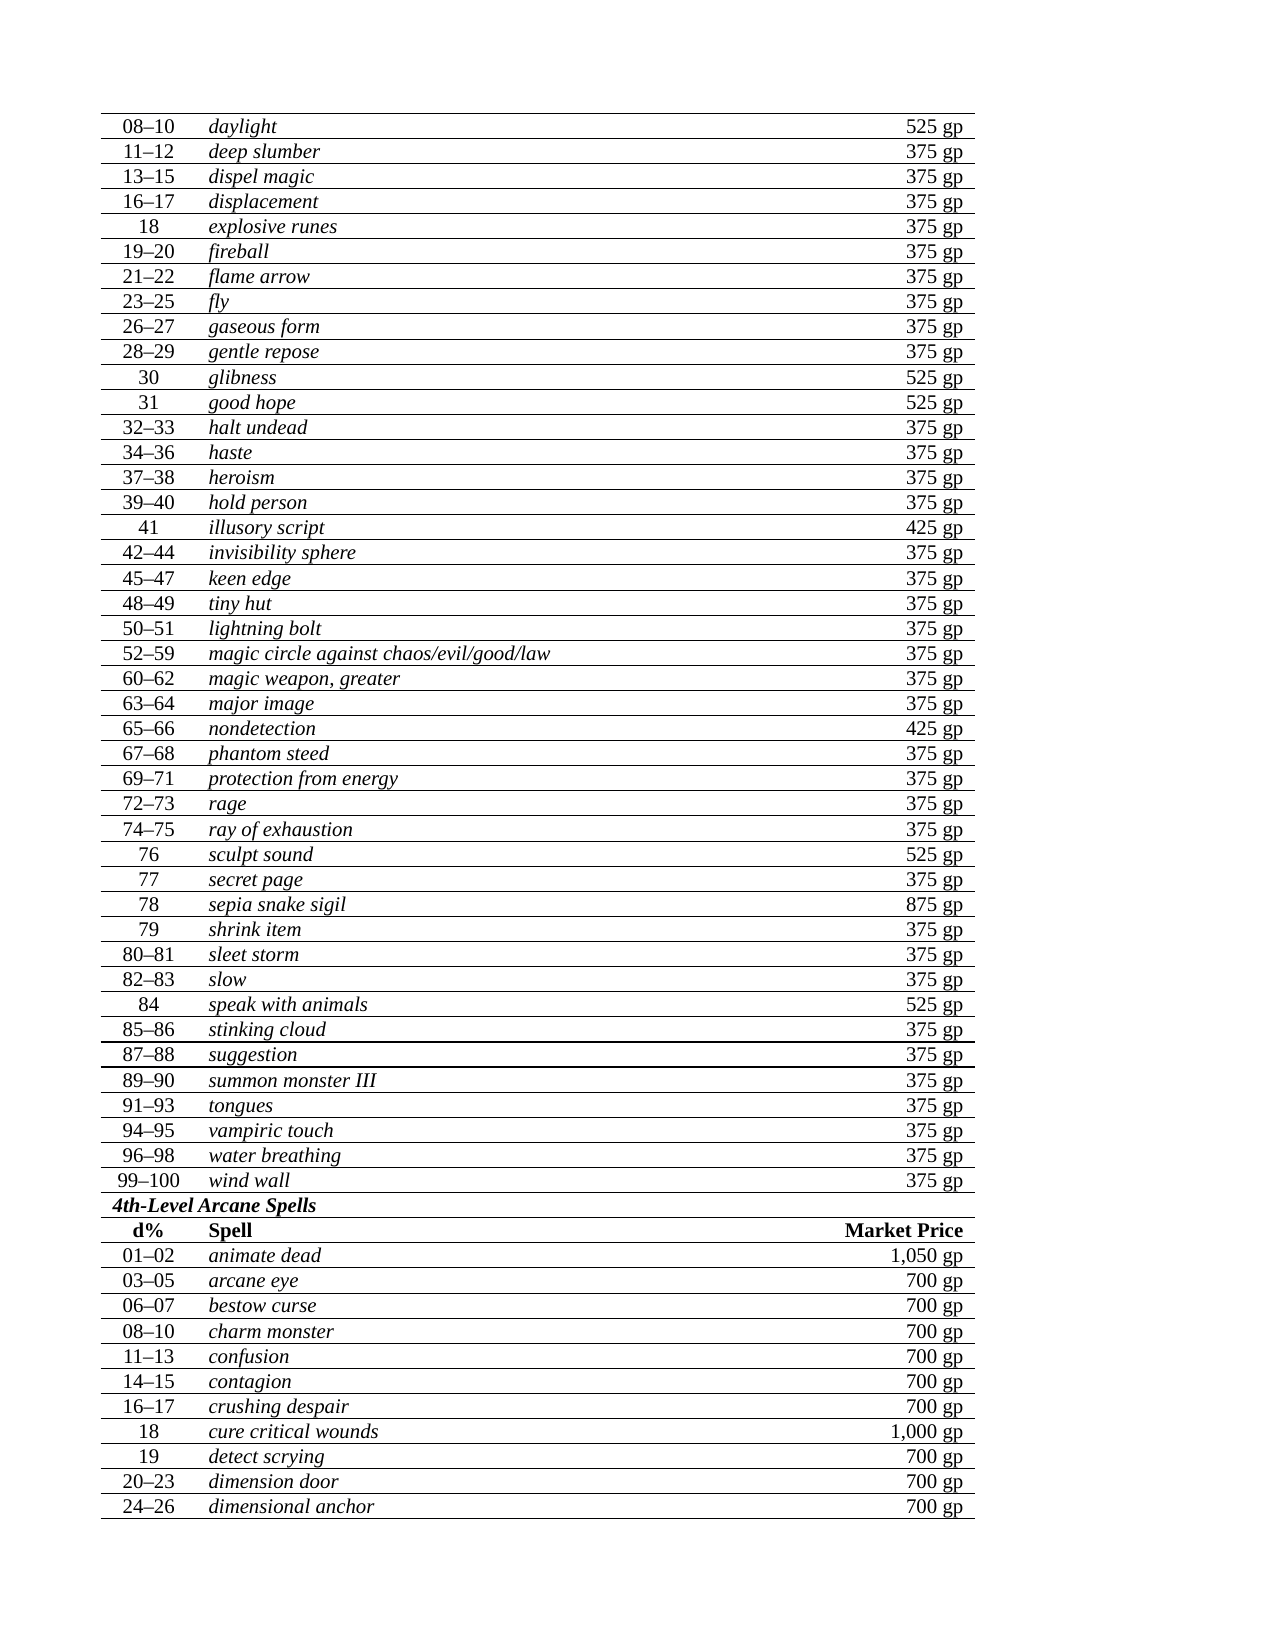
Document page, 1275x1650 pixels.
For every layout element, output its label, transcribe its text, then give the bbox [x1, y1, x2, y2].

table_cell dimension door [196, 1469, 731, 1493]
table_cell 700 gp [731, 1469, 975, 1493]
table_cell 72–73 [101, 791, 196, 815]
table_cell protection from energy [196, 766, 731, 790]
table_cell flame arrow [196, 264, 731, 288]
table_cell speak with animals [196, 992, 731, 1016]
table_cell ray of exhaustion [196, 816, 731, 841]
table_cell gaseous form [196, 314, 731, 338]
table_cell 13–15 [101, 164, 196, 188]
table_cell 18 [101, 1419, 196, 1443]
table_cell 84 [101, 992, 196, 1016]
table_cell 375 gp [731, 1017, 975, 1041]
table_cell 76 [101, 842, 196, 866]
table_cell 375 gp [731, 1168, 975, 1192]
table_cell dispel magic [196, 164, 731, 188]
table_cell 85–86 [101, 1017, 196, 1041]
table_cell illusory script [196, 515, 731, 539]
table_cell 375 gp [731, 942, 975, 966]
table_cell heroism [196, 465, 731, 489]
table_cell 21–22 [101, 264, 196, 288]
table_cell 425 gp [731, 515, 975, 539]
table_cell 60–62 [101, 666, 196, 690]
table_cell daylight [196, 114, 731, 138]
table_cell magic circle against chaos/evil/good/law [196, 641, 731, 665]
table_cell 65–66 [101, 716, 196, 740]
table_cell 375 gp [731, 591, 975, 614]
table_cell haste [196, 440, 731, 464]
table_cell 99–100 [101, 1168, 196, 1192]
table_cell 375 gp [731, 490, 975, 514]
table_cell 375 gp [731, 289, 975, 313]
table_cell 525 gp [731, 842, 975, 866]
table_cell good hope [196, 390, 731, 414]
table_cell halt undead [196, 415, 731, 439]
table_cell 01–02 [101, 1243, 196, 1267]
table_cell 67–68 [101, 741, 196, 765]
table_cell 375 gp [731, 565, 975, 589]
table_cell 03–05 [101, 1268, 196, 1292]
table_cell dimensional anchor [196, 1494, 731, 1518]
table_cell 375 gp [731, 1118, 975, 1142]
table_cell 375 gp [731, 164, 975, 188]
table_cell 24–26 [101, 1494, 196, 1518]
table_cell 77 [101, 867, 196, 891]
table_cell 69–71 [101, 766, 196, 790]
table_cell 700 gp [731, 1369, 975, 1393]
table_cell fireball [196, 239, 731, 263]
table_cell magic weapon, greater [196, 666, 731, 690]
table_cell Market Price [731, 1218, 975, 1242]
table_cell d% [101, 1218, 196, 1242]
table_cell 700 gp [731, 1444, 975, 1468]
table_cell 23–25 [101, 289, 196, 313]
table_cell sculpt sound [196, 842, 731, 866]
table_cell displacement [196, 189, 731, 213]
table_cell 94–95 [101, 1118, 196, 1142]
table_cell 375 gp [731, 1043, 975, 1066]
table_cell lightning bolt [196, 616, 731, 640]
table_cell 89–90 [101, 1068, 196, 1092]
table_cell 375 gp [731, 1143, 975, 1167]
table_cell 41 [101, 515, 196, 539]
table_cell 08–10 [101, 114, 196, 138]
table_cell 375 gp [731, 264, 975, 288]
table_cell 48–49 [101, 591, 196, 614]
table_cell 375 gp [731, 967, 975, 991]
table_cell 34–36 [101, 440, 196, 464]
table_cell 26–27 [101, 314, 196, 338]
table_cell 06–07 [101, 1294, 196, 1317]
table_cell 375 gp [731, 766, 975, 790]
table_cell tiny hut [196, 591, 731, 614]
table_cell vampiric touch [196, 1118, 731, 1142]
table_cell major image [196, 691, 731, 715]
table_cell 78 [101, 892, 196, 916]
table_cell 4th-Level Arcane Spells [101, 1193, 975, 1217]
table_cell 375 gp [731, 340, 975, 363]
table_cell 50–51 [101, 616, 196, 640]
table_cell 20–23 [101, 1469, 196, 1493]
table_cell 375 gp [731, 1068, 975, 1092]
table_cell cure critical wounds [196, 1419, 731, 1443]
table_cell 375 gp [731, 314, 975, 338]
table_cell 525 gp [731, 365, 975, 389]
table_cell charm monster [196, 1319, 731, 1343]
table_cell 375 gp [731, 666, 975, 690]
table_cell 375 gp [731, 616, 975, 640]
table_cell 19 [101, 1444, 196, 1468]
table_cell suggestion [196, 1043, 731, 1066]
table_cell contagion [196, 1369, 731, 1393]
table_cell animate dead [196, 1243, 731, 1267]
table_cell invisibility sphere [196, 540, 731, 564]
table_cell rage [196, 791, 731, 815]
table_cell 28–29 [101, 340, 196, 363]
table_cell 45–47 [101, 565, 196, 589]
table_cell slow [196, 967, 731, 991]
table_cell keen edge [196, 565, 731, 589]
table_cell glibness [196, 365, 731, 389]
table_cell bestow curse [196, 1294, 731, 1317]
table_cell 375 gp [731, 465, 975, 489]
table_cell 16–17 [101, 189, 196, 213]
table_cell 39–40 [101, 490, 196, 514]
table_cell 375 gp [731, 867, 975, 891]
table_cell 375 gp [731, 540, 975, 564]
table_cell 1,050 gp [731, 1243, 975, 1267]
table_cell 32–33 [101, 415, 196, 439]
table_cell 375 gp [731, 691, 975, 715]
table_cell 87–88 [101, 1043, 196, 1066]
table_cell nondetection [196, 716, 731, 740]
table_cell 82–83 [101, 967, 196, 991]
table_cell fly [196, 289, 731, 313]
table_cell gentle repose [196, 340, 731, 363]
table_cell 375 gp [731, 239, 975, 263]
table_cell 875 gp [731, 892, 975, 916]
table_cell 700 gp [731, 1268, 975, 1292]
table_cell 18 [101, 214, 196, 238]
table_cell 375 gp [731, 214, 975, 238]
table_cell 52–59 [101, 641, 196, 665]
table_cell 375 gp [731, 189, 975, 213]
table_cell secret page [196, 867, 731, 891]
table_cell 375 gp [731, 1093, 975, 1117]
table_cell arcane eye [196, 1268, 731, 1292]
table_cell 525 gp [731, 992, 975, 1016]
table_cell 375 gp [731, 791, 975, 815]
table_cell 700 gp [731, 1394, 975, 1418]
table_cell sleet storm [196, 942, 731, 966]
table_cell phantom steed [196, 741, 731, 765]
table_cell 700 gp [731, 1494, 975, 1518]
table_cell 42–44 [101, 540, 196, 564]
table_cell 1,000 gp [731, 1419, 975, 1443]
table_cell 79 [101, 917, 196, 941]
table_cell 14–15 [101, 1369, 196, 1393]
table_cell explosive runes [196, 214, 731, 238]
table_cell water breathing [196, 1143, 731, 1167]
table_cell 375 gp [731, 816, 975, 841]
table_cell confusion [196, 1344, 731, 1368]
table_cell hold person [196, 490, 731, 514]
table_cell 08–10 [101, 1319, 196, 1343]
table_cell wind wall [196, 1168, 731, 1192]
table_cell Spell [196, 1218, 731, 1242]
table_cell 700 gp [731, 1344, 975, 1368]
table_cell stinking cloud [196, 1017, 731, 1041]
table_cell 91–93 [101, 1093, 196, 1117]
table_cell detect scrying [196, 1444, 731, 1468]
table_cell shrink item [196, 917, 731, 941]
table_cell 375 gp [731, 415, 975, 439]
table_cell 74–75 [101, 816, 196, 841]
table_cell 375 gp [731, 440, 975, 464]
table_cell 16–17 [101, 1394, 196, 1418]
table_cell deep slumber [196, 139, 731, 163]
table_cell 375 gp [731, 641, 975, 665]
table_cell 31 [101, 390, 196, 414]
table_cell 425 gp [731, 716, 975, 740]
table_cell 30 [101, 365, 196, 389]
table_cell 700 gp [731, 1294, 975, 1317]
table_cell 375 gp [731, 139, 975, 163]
table_cell 19–20 [101, 239, 196, 263]
table_cell 63–64 [101, 691, 196, 715]
table_cell 80–81 [101, 942, 196, 966]
table_cell sepia snake sigil [196, 892, 731, 916]
table_cell 525 gp [731, 390, 975, 414]
table_cell 96–98 [101, 1143, 196, 1167]
table_cell summon monster III [196, 1068, 731, 1092]
table_cell 375 gp [731, 741, 975, 765]
table_cell 37–38 [101, 465, 196, 489]
table_cell 11–13 [101, 1344, 196, 1368]
table_cell 525 gp [731, 114, 975, 138]
table_cell 375 gp [731, 917, 975, 941]
table_cell 11–12 [101, 139, 196, 163]
table_cell tongues [196, 1093, 731, 1117]
table_cell crushing despair [196, 1394, 731, 1418]
table_cell 700 gp [731, 1319, 975, 1343]
